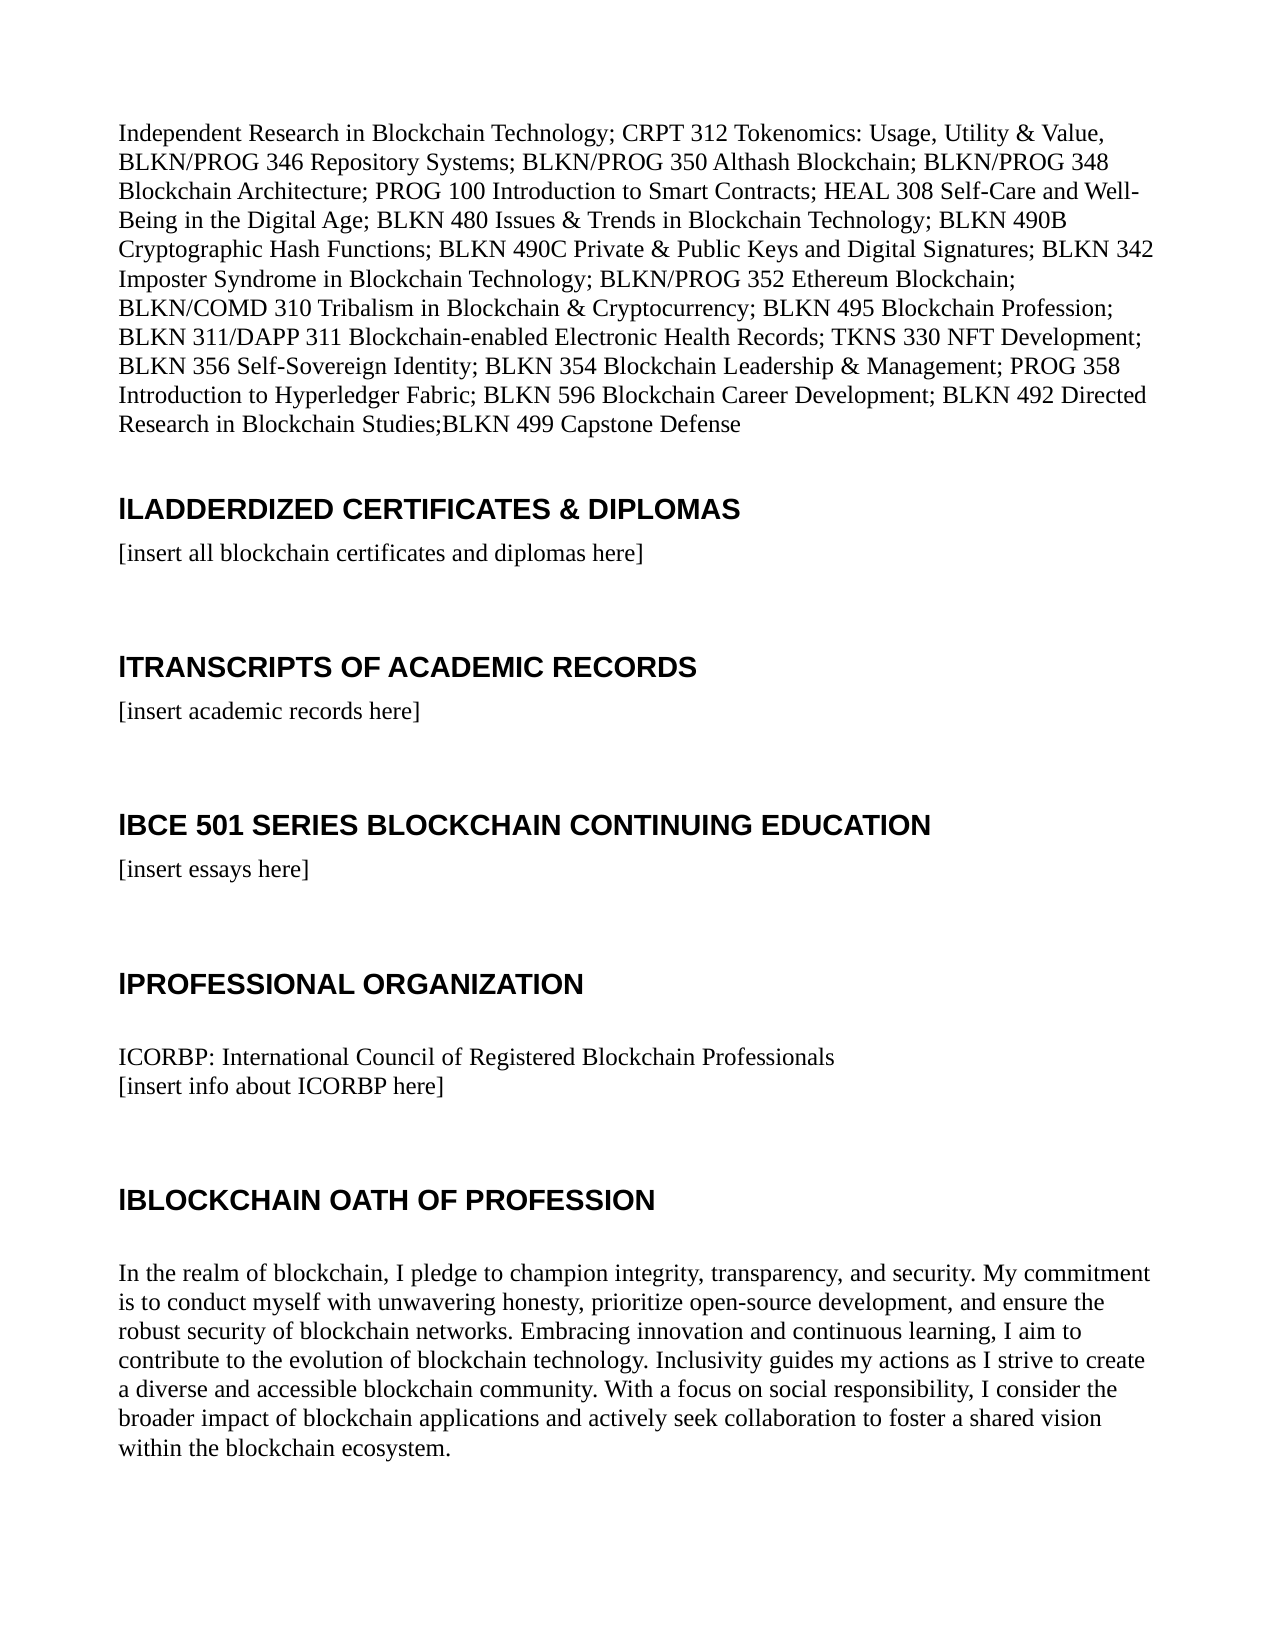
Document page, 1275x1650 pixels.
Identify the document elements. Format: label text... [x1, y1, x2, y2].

text In the realm of blockchain, I pledge to champion integrity, transparency, and security. My commitment is to conduct myself with unwavering honesty, prioritize open-source development, and ensure the robust security of blockchain networks. Embracing innovation and continuous learning, I aim to contribute to the evolution of blockchain technology. Inclusivity guides my actions as I strive to create a diverse and accessible blockchain community. With a focus on social responsibility, I consider the broader impact of blockchain applications and actively seek collaboration to foster a shared vision within the blockchain ecosystem. [118, 1258, 1157, 1461]
text [insert all blockchain certificates and diplomas here] [118, 538, 1157, 567]
text [insert info about ICORBP here] [118, 1071, 1157, 1100]
subtitle TRANSCRIPTS OF ACADEMIC RECORDS [118, 650, 1157, 684]
subtitle BLOCKCHAIN OATH OF PROFESSION [118, 1183, 1157, 1216]
subtitle BCE 501 SERIES BLOCKCHAIN CONTINUING EDUCATION [118, 808, 1157, 842]
text [insert academic records here] [118, 696, 1157, 725]
subtitle PROFESSIONAL ORGANIZATION [118, 967, 1157, 1000]
text Independent Research in Blockchain Technology; CRPT 312 Tokenomics: Usage, Utility & Value, BLKN/PROG 346 Repository Systems; BLKN/PROG 350 Althash Blockchain; BLKN/PROG 348 Blockchain Architecture; PROG 100 Introduction to Smart Contracts; HEAL 308 Self-Care and Well-Being in the Digital Age; BLKN 480 Issues & Trends in Blockchain Technology; BLKN 490B Cryptographic Hash Functions; BLKN 490C Private & Public Keys and Digital Signatures; BLKN 342 Imposter Syndrome in Blockchain Technology; BLKN/PROG 352 Ethereum Blockchain; BLKN/COMD 310 Tribalism in Blockchain & Cryptocurrency; BLKN 495 Blockchain Profession; BLKN 311/DAPP 311 Blockchain-enabled Electronic Health Records; TKNS 330 NFT Development; BLKN 356 Self-Sovereign Identity; BLKN 354 Blockchain Leadership & Management; PROG 358 Introduction to Hyperledger Fabric; BLKN 596 Blockchain Career Development; BLKN 492 Directed Research in Blockchain Studies;BLKN 499 Capstone Defense [118, 118, 1157, 438]
subtitle LADDERDIZED CERTIFICATES & DIPLOMAS [118, 492, 1157, 525]
text [insert essays here] [118, 854, 1157, 883]
text ICORBP: International Council of Registered Blockchain Professionals [118, 1042, 1157, 1071]
